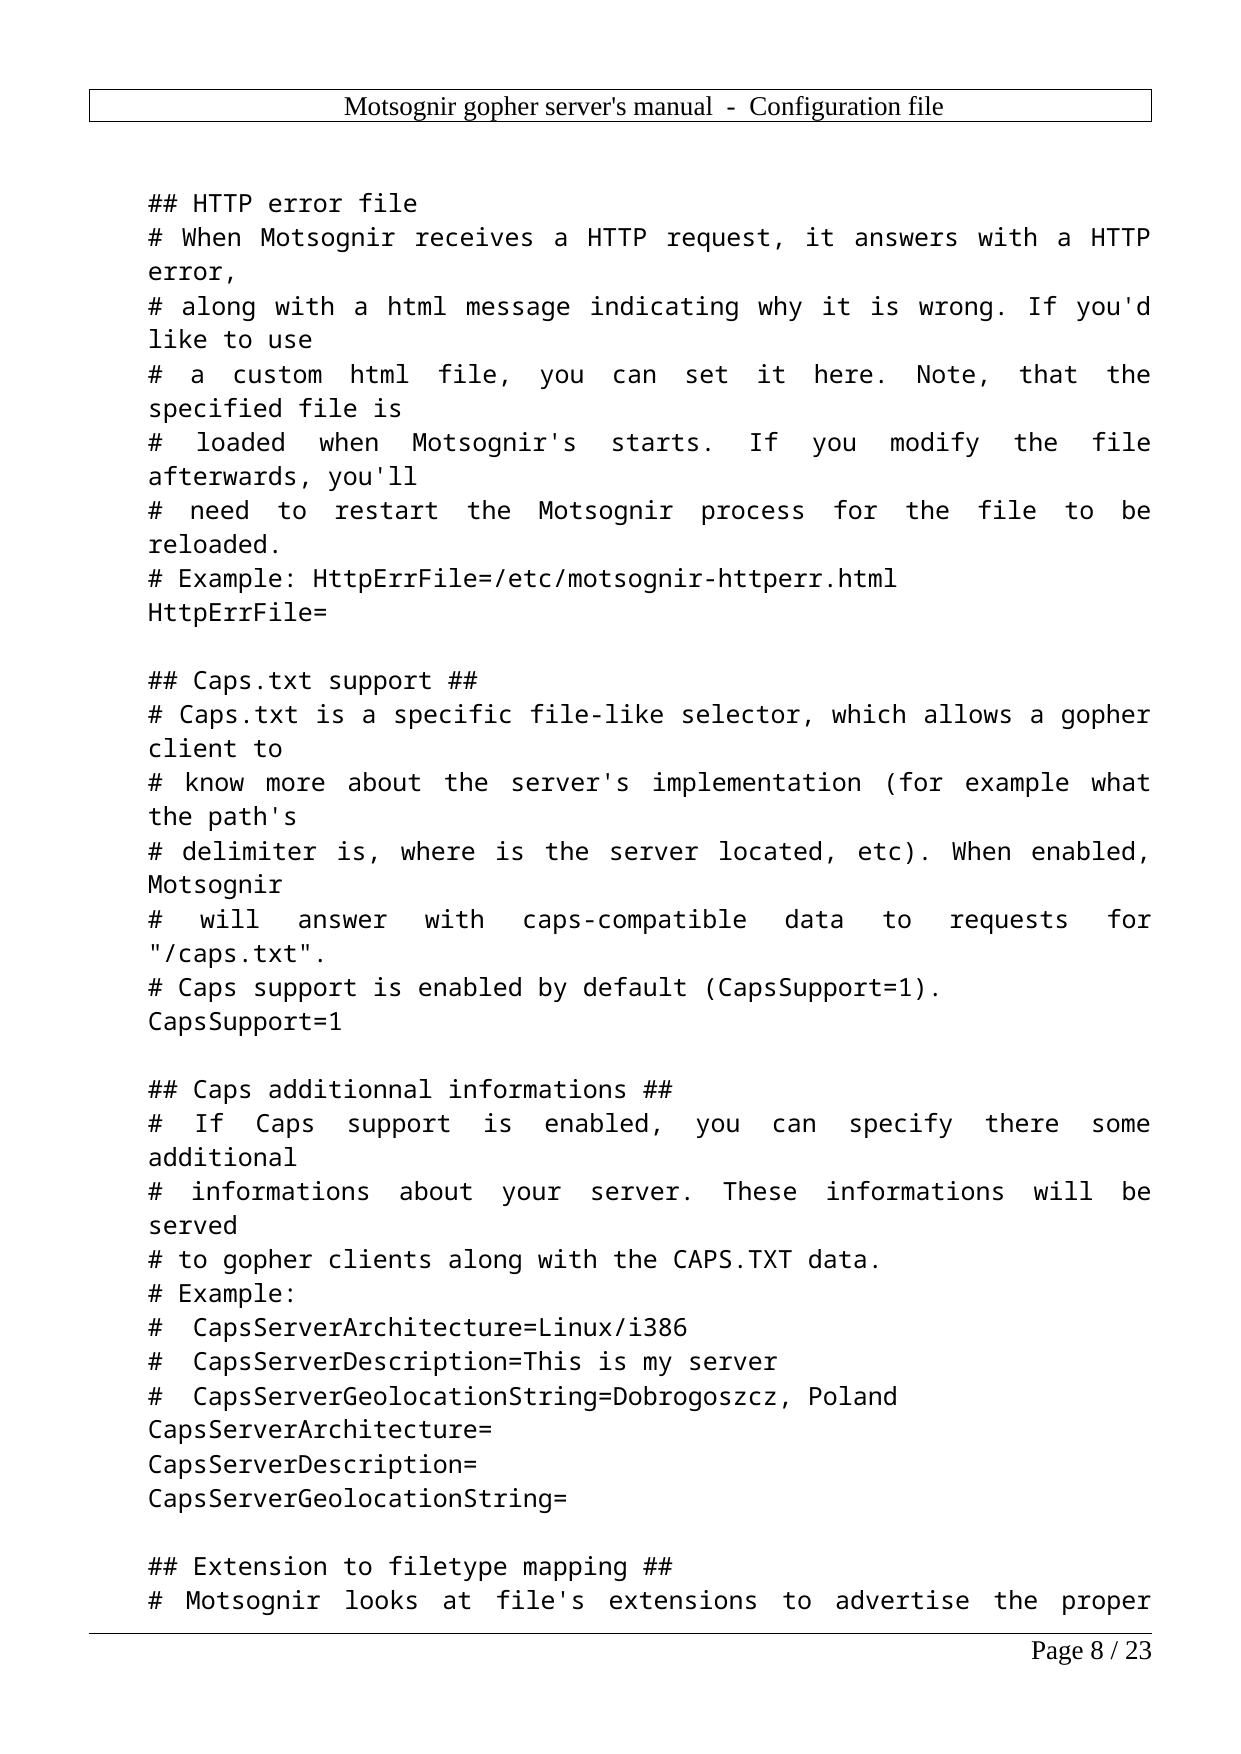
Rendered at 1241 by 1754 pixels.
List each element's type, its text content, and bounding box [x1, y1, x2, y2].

text CapsSupport=1 [148, 1003, 1152, 1037]
text ## HTTP error file [148, 186, 1152, 220]
text # When Motsognir receives a HTTP request, it answers with a HTTP error, [148, 220, 1152, 288]
text # loaded when Motsognir's starts. If you modify the file afterwards, you'll [148, 424, 1152, 492]
text ## Caps.txt support ## [148, 663, 1152, 697]
text # know more about the server's implementation (for example what the path's [148, 765, 1152, 833]
text CapsServerDescription= [148, 1446, 1152, 1480]
text # CapsServerDescription=This is my server [148, 1344, 1152, 1378]
text HttpErrFile= [148, 595, 1152, 629]
text CapsServerArchitecture= [148, 1412, 1152, 1446]
text # Example: HttpErrFile=/etc/motsognir-httperr.html [148, 561, 1152, 595]
text # to gopher clients along with the CAPS.TXT data. [148, 1242, 1152, 1276]
text # Caps.txt is a specific file-like selector, which allows a gopher client to [148, 697, 1152, 765]
text # Example: [148, 1276, 1152, 1310]
text # informations about your server. These informations will be served [148, 1174, 1152, 1242]
text # Caps support is enabled by default (CapsSupport=1). [148, 969, 1152, 1003]
text # need to restart the Motsognir process for the file to be reloaded. [148, 492, 1152, 561]
text # If Caps support is enabled, you can specify there some additional [148, 1106, 1152, 1174]
text # along with a html message indicating why it is wrong. If you'd like to use [148, 288, 1152, 356]
text # Motsognir looks at file's extensions to advertise the proper [148, 1582, 1152, 1617]
text ## Extension to filetype mapping ## [148, 1548, 1152, 1582]
text # will answer with caps-compatible data to requests for "/caps.txt". [148, 901, 1152, 969]
text # delimiter is, where is the server located, etc). When enabled, Motsognir [148, 833, 1152, 901]
text # CapsServerGeolocationString=Dobrogoszcz, Poland [148, 1378, 1152, 1412]
text CapsServerGeolocationString= [148, 1480, 1152, 1514]
text ## Caps additionnal informations ## [148, 1072, 1152, 1106]
text # a custom html file, you can set it here. Note, that the specified file is [148, 356, 1152, 424]
text # CapsServerArchitecture=Linux/i386 [148, 1310, 1152, 1344]
